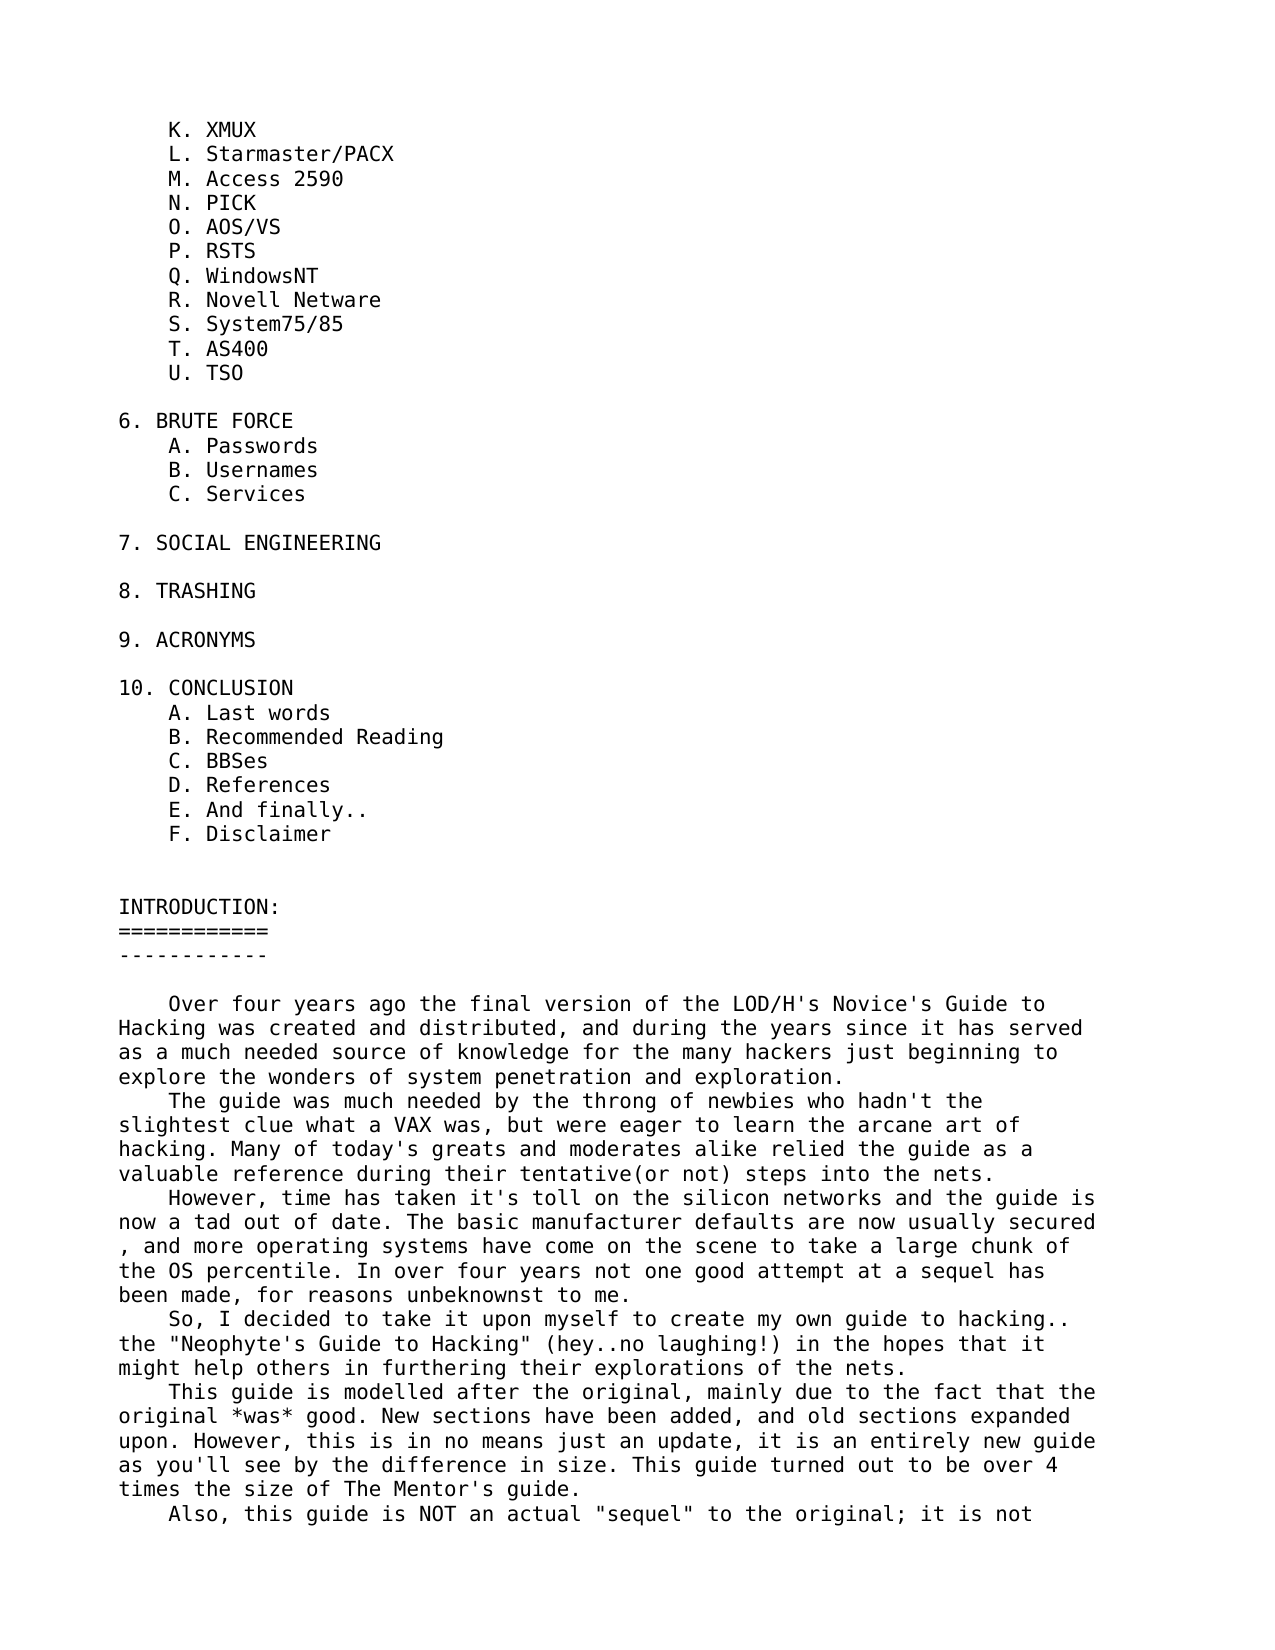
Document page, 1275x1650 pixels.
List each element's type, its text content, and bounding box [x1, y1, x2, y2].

text original *was* good. New sections have been added, and old sections expanded [118, 1404, 1157, 1429]
text the "Neophyte's Guide to Hacking" (hey..no laughing!) in the hopes that it [118, 1332, 1157, 1356]
text A. Last words [118, 701, 1157, 725]
text 10. CONCLUSION [118, 676, 1157, 701]
text slightest clue what a VAX was, but were eager to learn the arcane art of [118, 1113, 1157, 1137]
text T. AS400 [118, 337, 1157, 361]
text might help others in furthering their explorations of the nets. [118, 1356, 1157, 1380]
text C. Services [118, 482, 1157, 506]
text Hacking was created and distributed, and during the years since it has served [118, 1016, 1157, 1040]
text P. RSTS [118, 239, 1157, 264]
text Q. WindowsNT [118, 264, 1157, 288]
text 8. TRASHING [118, 579, 1157, 603]
text as a much needed source of knowledge for the many hackers just beginning to [118, 1040, 1157, 1065]
text B. Usernames [118, 458, 1157, 482]
text Over four years ago the final version of the LOD/H's Novice's Guide to [118, 992, 1157, 1016]
text F. Disclaimer [118, 822, 1157, 846]
text , and more operating systems have come on the scene to take a large chunk of [118, 1234, 1157, 1259]
text L. Starmaster/PACX [118, 142, 1157, 167]
text N. PICK [118, 191, 1157, 215]
text B. Recommended Reading [118, 725, 1157, 749]
text hacking. Many of today's greats and moderates alike relied the guide as a [118, 1137, 1157, 1162]
text INTRODUCTION: [118, 895, 1157, 919]
text 6. BRUTE FORCE [118, 409, 1157, 434]
text the OS percentile. In over four years not one good attempt at a sequel has [118, 1259, 1157, 1283]
text as you'll see by the difference in size. This guide turned out to be over 4 [118, 1453, 1157, 1477]
text D. References [118, 773, 1157, 798]
text K. XMUX [118, 118, 1157, 142]
text However, time has taken it's toll on the silicon networks and the guide is [118, 1186, 1157, 1210]
text times the size of The Mentor's guide. [118, 1477, 1157, 1502]
text ============ [118, 919, 1157, 943]
text C. BBSes [118, 749, 1157, 773]
text So, I decided to take it upon myself to create my own guide to hacking.. [118, 1307, 1157, 1332]
text U. TSO [118, 361, 1157, 385]
text O. AOS/VS [118, 215, 1157, 239]
text This guide is modelled after the original, mainly due to the fact that the [118, 1380, 1157, 1404]
text valuable reference during their tentative(or not) steps into the nets. [118, 1162, 1157, 1186]
text Also, this guide is NOT an actual "sequel" to the original; it is not [118, 1502, 1157, 1526]
text E. And finally.. [118, 798, 1157, 822]
text S. System75/85 [118, 312, 1157, 337]
text 9. ACRONYMS [118, 628, 1157, 652]
text 7. SOCIAL ENGINEERING [118, 531, 1157, 555]
text ------------ [118, 943, 1157, 968]
text upon. However, this is in no means just an update, it is an entirely new guide [118, 1429, 1157, 1453]
text now a tad out of date. The basic manufacturer defaults are now usually secured [118, 1210, 1157, 1234]
text R. Novell Netware [118, 288, 1157, 312]
text explore the wonders of system penetration and exploration. [118, 1065, 1157, 1089]
text The guide was much needed by the throng of newbies who hadn't the [118, 1089, 1157, 1113]
text been made, for reasons unbeknownst to me. [118, 1283, 1157, 1307]
text M. Access 2590 [118, 167, 1157, 191]
text A. Passwords [118, 434, 1157, 458]
